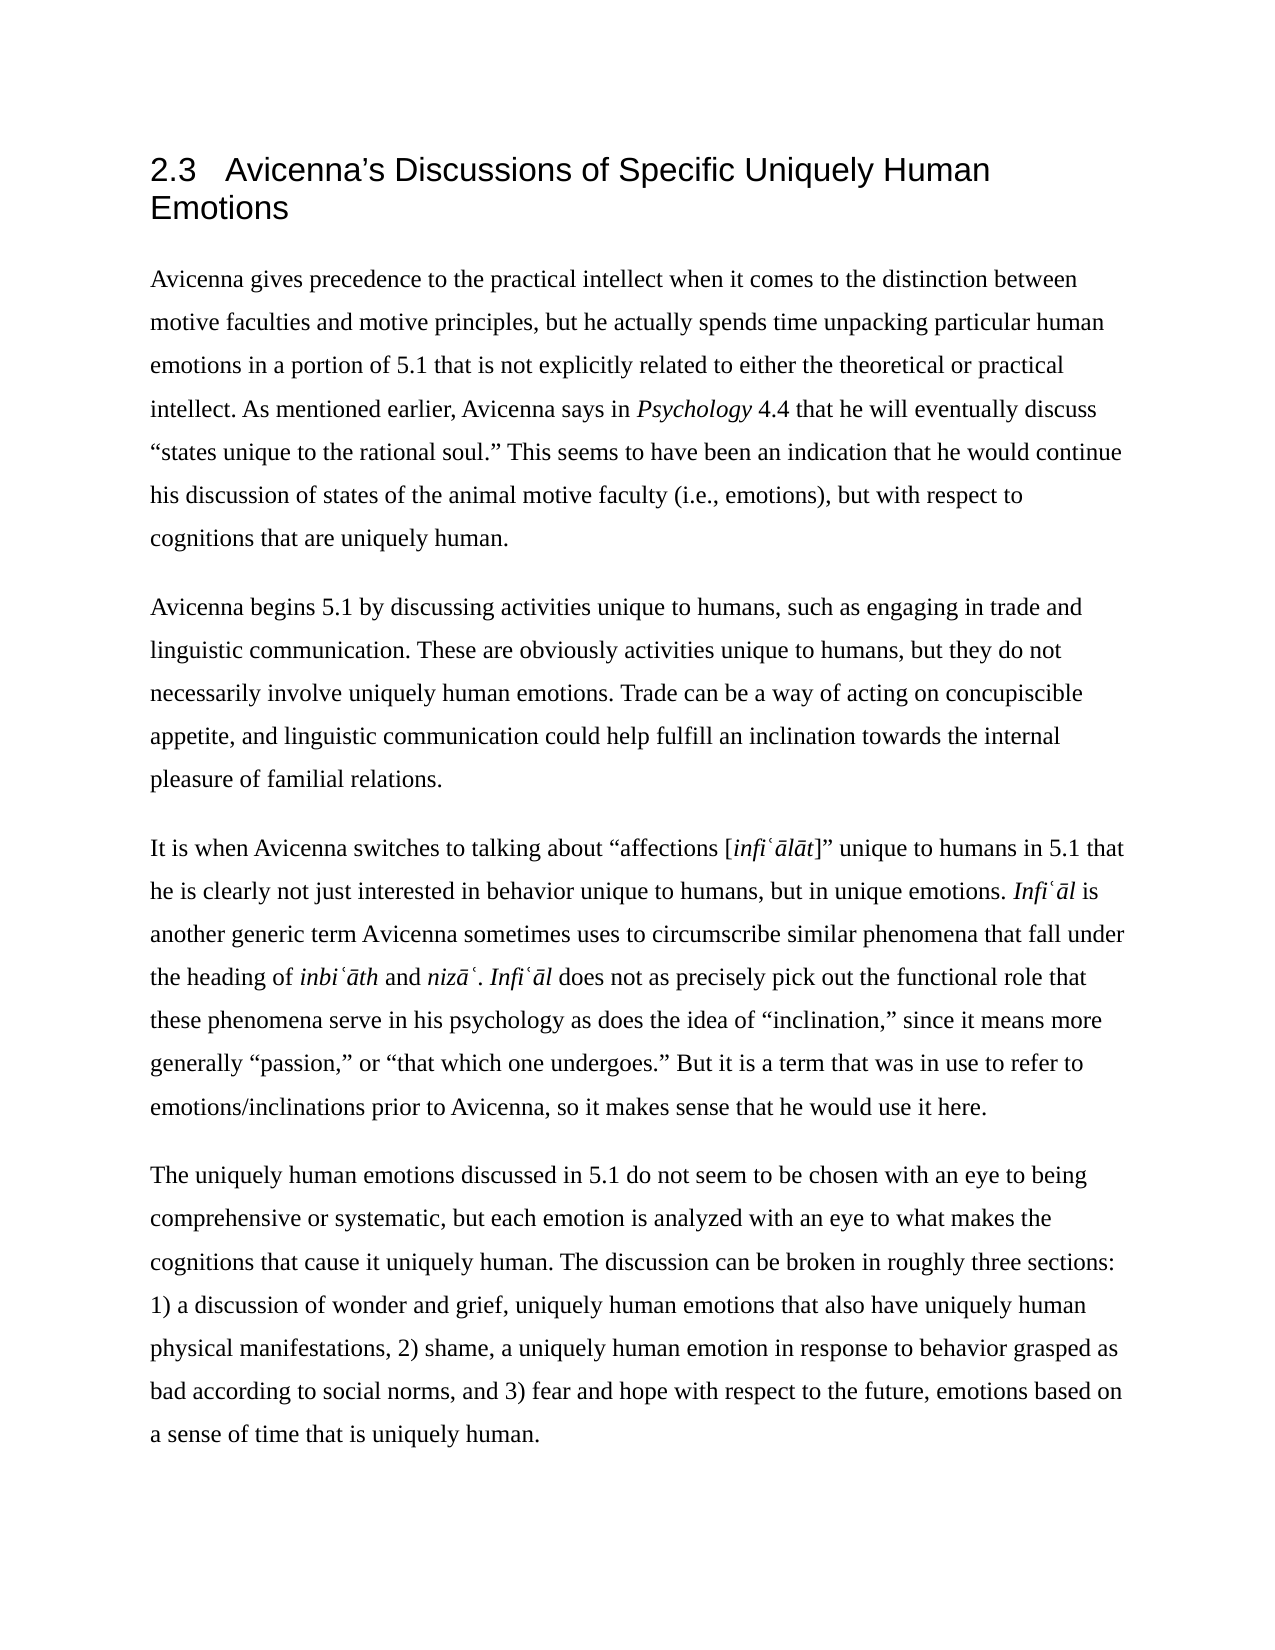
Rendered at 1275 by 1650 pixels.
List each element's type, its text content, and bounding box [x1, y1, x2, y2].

text It is when Avicenna switches to talking about “affections [infiʿālāt]” unique to humans in 5.1 that he is clearly not just interested in behavior unique to humans, but in unique emotions. Infiʿāl is another generic term Avicenna sometimes uses to circumscribe similar phenomena that fall under the heading of inbiʿāth and nizāʿ. Infiʿāl does not as precisely pick out the functional role that these phenomena serve in his psychology as does the idea of “inclination,” since it means more generally “passion,” or “that which one undergoes.” But it is a term that was in use to refer to emotions/inclinations prior to Avicenna, so it makes sense that he would use it here. [150, 833, 1125, 1120]
text The uniquely human emotions discussed in 5.1 do not seem to be chosen with an eye to being comprehensive or systematic, but each emotion is analyzed with an eye to what makes the cognitions that cause it uniquely human. The discussion can be broken in roughly three sections: 1) a discussion of wonder and grief, uniquely human emotions that also have uniquely human physical manifestations, 2) shame, a uniquely human emotion in response to behavior grasped as bad according to social norms, and 3) fear and hope with respect to the future, emotions based on a sense of time that is uniquely human. [150, 1160, 1125, 1448]
text Avicenna gives precedence to the practical intellect when it comes to the distinction between motive faculties and motive principles, but he actually spends time unpacking particular human emotions in a portion of 5.1 that is not explicitly related to either the theoretical or practical intellect. As mentioned earlier, Avicenna says in Psychology 4.4 that he will eventually discuss “states unique to the rational soul.” This seems to have been an indication that he would continue his discussion of states of the animal motive faculty (i.e., emotions), but with respect to cognitions that are uniquely human. [150, 264, 1125, 552]
text Avicenna begins 5.1 by discussing activities unique to humans, such as engaging in trade and linguistic communication. These are obviously activities unique to humans, but they do not necessarily involve uniquely human emotions. Trade can be a way of acting on concupiscible appetite, and linguistic communication could help fulfill an inclination towards the internal pleasure of familial relations. [150, 592, 1125, 793]
subtitle 2.3 Avicenna’s Discussions of Specific Uniquely Human Emotions [150, 150, 1125, 227]
